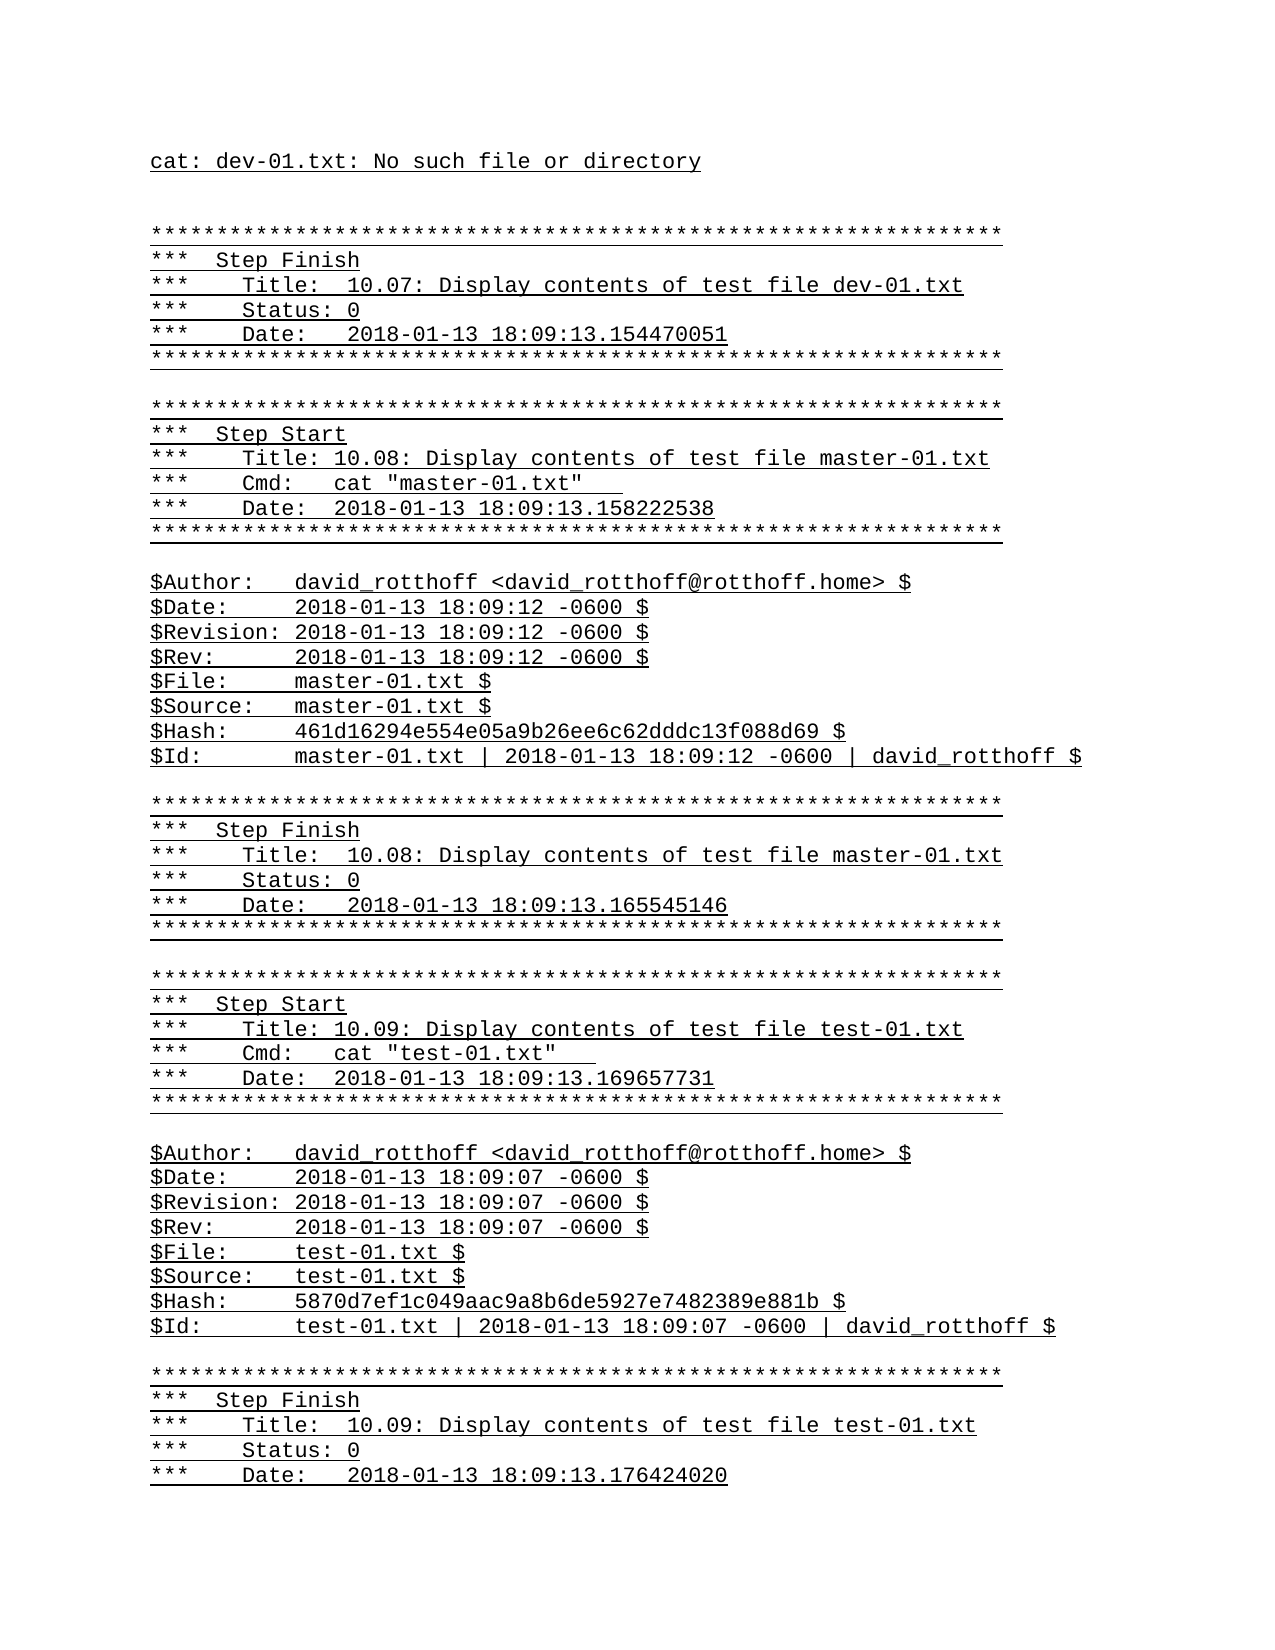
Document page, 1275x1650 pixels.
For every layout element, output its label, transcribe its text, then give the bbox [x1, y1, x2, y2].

text *** Step Finish [150, 249, 1125, 274]
text ***************************************************************** [150, 398, 1125, 423]
text $Source: test-01.txt $ [150, 1266, 1125, 1290]
text ***************************************************************** [150, 918, 1125, 943]
text *** Step Start [150, 993, 1125, 1018]
text *** Date: 2018-01-13 18:09:13.165545146 [150, 894, 1125, 918]
text ***************************************************************** [150, 1365, 1125, 1389]
text ***************************************************************** [150, 522, 1125, 547]
text $Author: david_rotthoff <david_rotthoff@rotthoff.home> $ [150, 571, 1125, 596]
text *** Title: 10.08: Display contents of test file master-01.txt [150, 844, 1125, 869]
text $Rev: 2018-01-13 18:09:12 -0600 $ [150, 646, 1125, 671]
text *** Title: 10.07: Display contents of test file dev-01.txt [150, 274, 1125, 299]
text $File: test-01.txt $ [150, 1241, 1125, 1266]
text $Date: 2018-01-13 18:09:12 -0600 $ [150, 596, 1125, 621]
text ***************************************************************** [150, 968, 1125, 993]
text $Rev: 2018-01-13 18:09:07 -0600 $ [150, 1216, 1125, 1241]
text *** Title: 10.09: Display contents of test file test-01.txt [150, 1414, 1125, 1439]
text *** Cmd: cat "master-01.txt" [150, 472, 1125, 497]
text $Id: test-01.txt | 2018-01-13 18:09:07 -0600 | david_rotthoff $ [150, 1315, 1125, 1340]
text ***************************************************************** [150, 794, 1125, 819]
text $Hash: 461d16294e554e05a9b26ee6c62dddc13f088d69 $ [150, 720, 1125, 745]
text *** Title: 10.09: Display contents of test file test-01.txt [150, 1018, 1125, 1042]
text *** Status: 0 [150, 299, 1125, 323]
text $Revision: 2018-01-13 18:09:12 -0600 $ [150, 621, 1125, 646]
text *** Step Start [150, 423, 1125, 447]
text *** Date: 2018-01-13 18:09:13.169657731 [150, 1067, 1125, 1092]
text $Date: 2018-01-13 18:09:07 -0600 $ [150, 1166, 1125, 1191]
text $Revision: 2018-01-13 18:09:07 -0600 $ [150, 1191, 1125, 1216]
text cat: dev-01.txt: No such file or directory [150, 150, 1125, 175]
text *** Date: 2018-01-13 18:09:13.158222538 [150, 497, 1125, 522]
text $File: master-01.txt $ [150, 671, 1125, 695]
text $Id: master-01.txt | 2018-01-13 18:09:12 -0600 | david_rotthoff $ [150, 745, 1125, 770]
text *** Step Finish [150, 819, 1125, 844]
text ***************************************************************** [150, 224, 1125, 249]
text *** Date: 2018-01-13 18:09:13.176424020 [150, 1464, 1125, 1489]
text ***************************************************************** [150, 1092, 1125, 1117]
text $Source: master-01.txt $ [150, 695, 1125, 720]
text $Hash: 5870d7ef1c049aac9a8b6de5927e7482389e881b $ [150, 1290, 1125, 1315]
text $Author: david_rotthoff <david_rotthoff@rotthoff.home> $ [150, 1142, 1125, 1166]
text *** Date: 2018-01-13 18:09:13.154470051 [150, 323, 1125, 348]
text *** Cmd: cat "test-01.txt" [150, 1042, 1125, 1067]
text *** Status: 0 [150, 869, 1125, 894]
text *** Step Finish [150, 1389, 1125, 1414]
text ***************************************************************** [150, 348, 1125, 373]
text *** Status: 0 [150, 1439, 1125, 1464]
text *** Title: 10.08: Display contents of test file master-01.txt [150, 447, 1125, 472]
